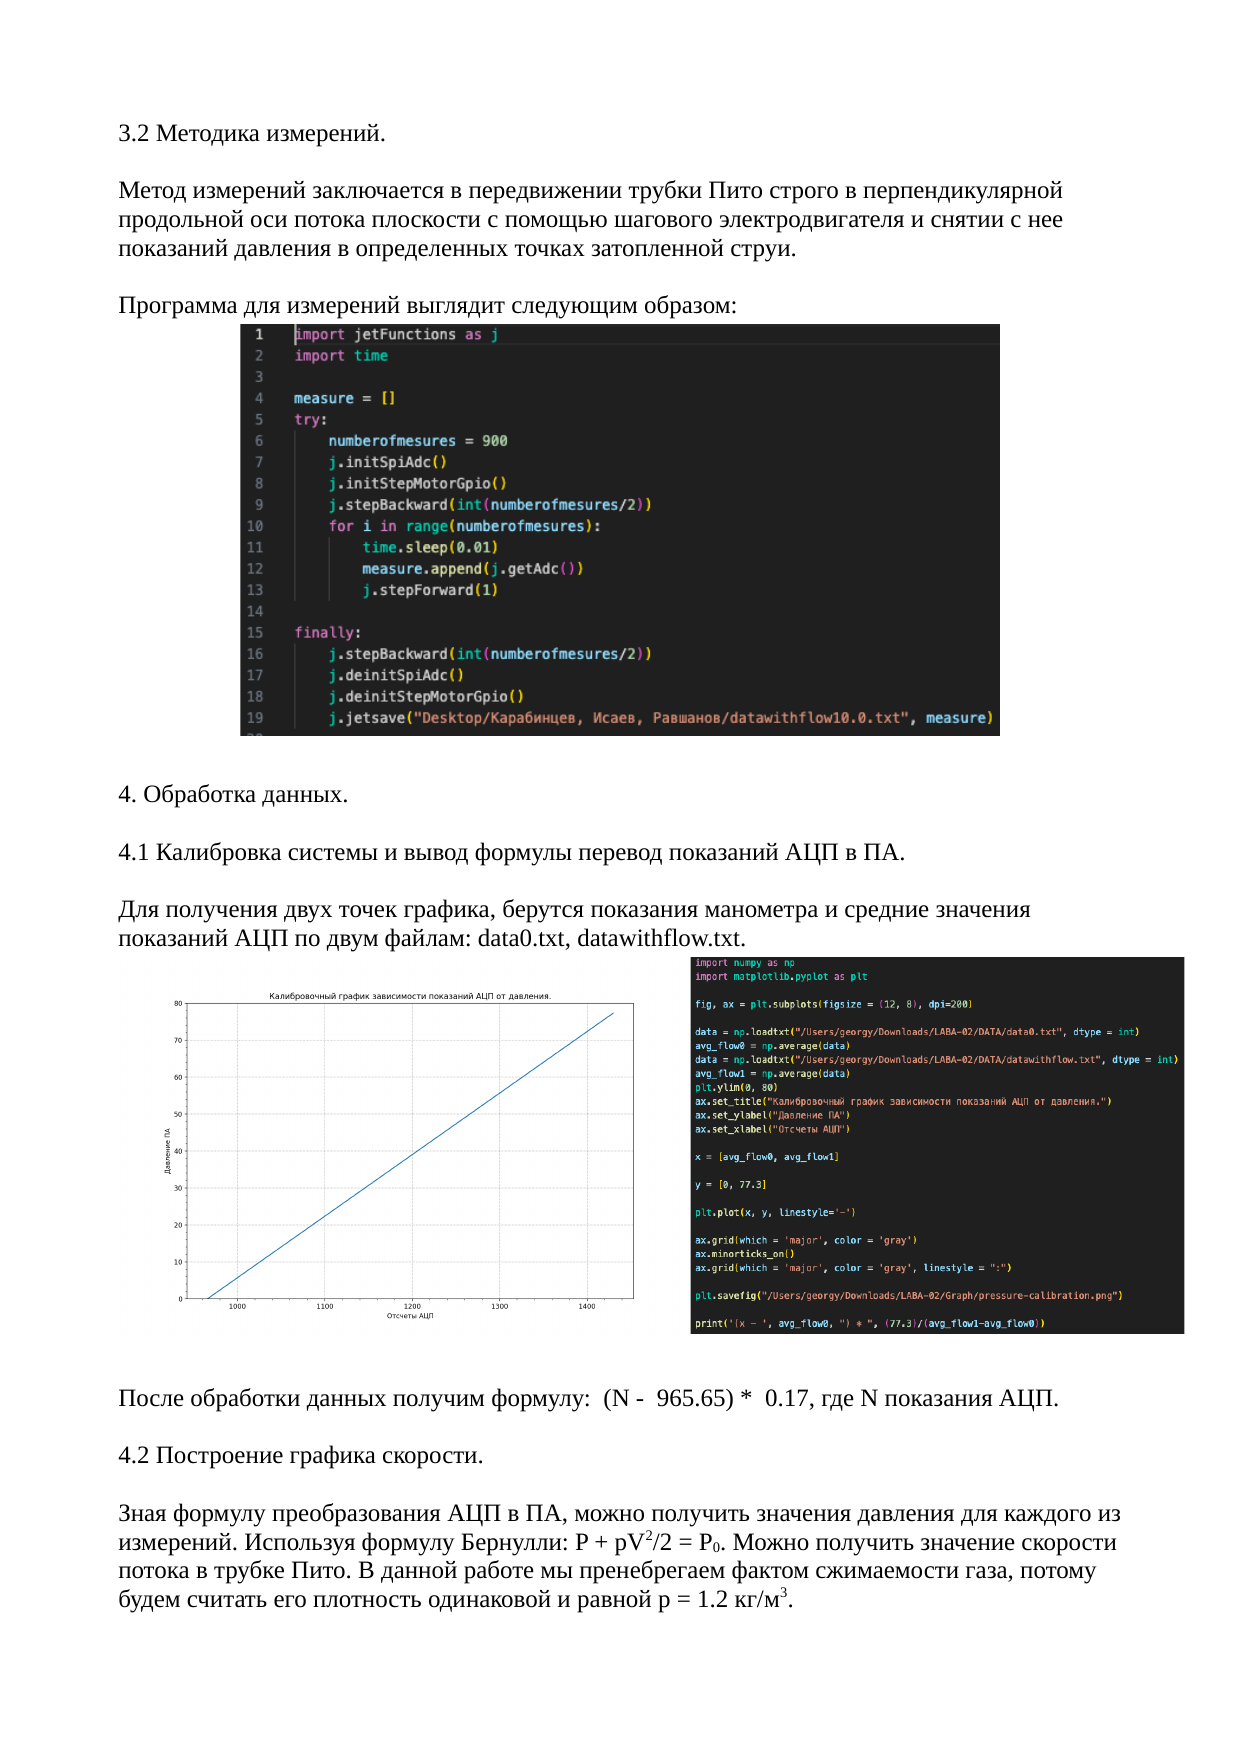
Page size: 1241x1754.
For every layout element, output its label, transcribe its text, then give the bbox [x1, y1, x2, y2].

text Зная формулу преобразования АЦП в ПА, можно получить значения давления для каждого из измерений. Используя формулу Бернулли: P + pV2/2 = P0. Можно получить значение скорости потока в трубке Пито. В данной работе мы пренебрегаем фактом сжимаемости газа, потому будем считать его плотность одинаковой и равной p = 1.2 кг/м3. [118, 1498, 1122, 1613]
text После обработки данных получим формулу: (N - 965.65) * 0.17, где N показания АЦП. [118, 1383, 1122, 1412]
text 4.2 Построение графика скорости. [118, 1441, 1122, 1469]
picture [115, 957, 1185, 1341]
text 4. Обработка данных. [118, 779, 1122, 808]
text Метод измерений заключается в передвижении трубки Пито строго в перпендикулярной продольной оси потока плоскости с помощью шагового электродвигателя и снятии с нее показаний давления в определенных точках затопленной струи. [118, 176, 1122, 262]
text Для получения двух точек графика, берутся показания манометра и средние значения показаний АЦП по двум файлам: data0.txt, datawithflow.txt. [118, 894, 1122, 952]
text Программа для измерений выглядит следующим образом: [118, 291, 1122, 319]
picture [240, 324, 1000, 736]
text 4.1 Калибровка системы и вывод формулы перевод показаний АЦП в ПА. [118, 837, 1122, 866]
text 3.2 Методика измерений. [118, 118, 1122, 147]
